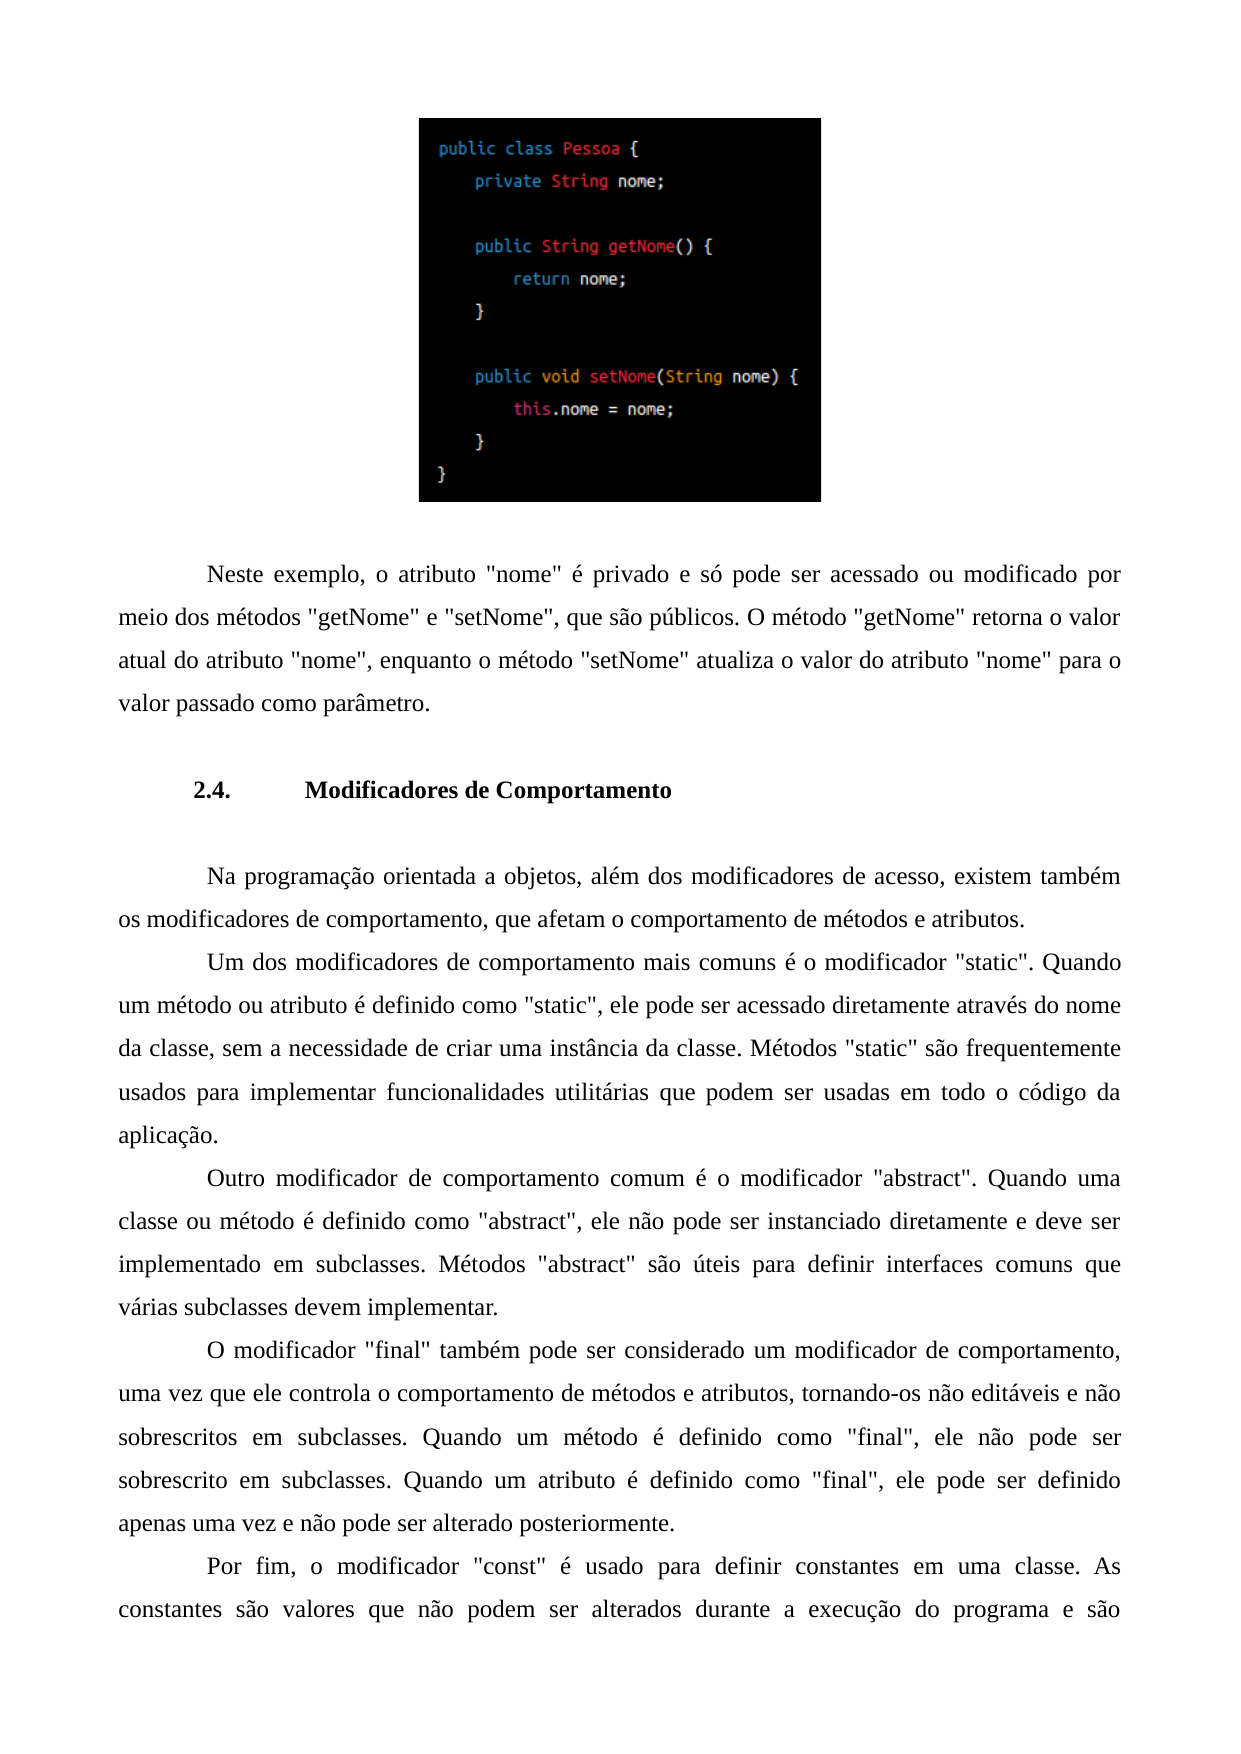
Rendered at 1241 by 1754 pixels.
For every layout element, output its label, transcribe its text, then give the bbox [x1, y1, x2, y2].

text Na programação orientada a objetos, além dos modificadores de acesso, existem também os modificadores de comportamento, que afetam o comportamento de métodos e atributos. [118, 861, 1122, 933]
list Modificadores de Comportamento [193, 775, 1122, 803]
picture [418, 118, 822, 502]
text O modificador "final" também pode ser considerado um modificador de comportamento, uma vez que ele controla o comportamento de métodos e atributos, tornando-os não editáveis e não sobrescritos em subclasses. Quando um método é definido como "final", ele não pode ser sobrescrito em subclasses. Quando um atributo é definido como "final", ele pode ser definido apenas uma vez e não pode ser alterado posteriormente. [118, 1335, 1122, 1537]
text Neste exemplo, o atributo "nome" é privado e só pode ser acessado ou modificado por meio dos métodos "getNome" e "setNome", que são públicos. O método "getNome" retorna o valor atual do atributo "nome", enquanto o método "setNome" atualiza o valor do atributo "nome" para o valor passado como parâmetro. [118, 559, 1122, 717]
text Outro modificador de comportamento comum é o modificador "abstract". Quando uma classe ou método é definido como "abstract", ele não pode ser instanciado diretamente e deve ser implementado em subclasses. Métodos "abstract" são úteis para definir interfaces comuns que várias subclasses devem implementar. [118, 1163, 1122, 1321]
text Por fim, o modificador "const" é usado para definir constantes em uma classe. As constantes são valores que não podem ser alterados durante a execução do programa e são [118, 1551, 1122, 1623]
text Um dos modificadores de comportamento mais comuns é o modificador "static". Quando um método ou atributo é definido como "static", ele pode ser acessado diretamente através do nome da classe, sem a necessidade de criar uma instância da classe. Métodos "static" são frequentemente usados para implementar funcionalidades utilitárias que podem ser usadas em todo o código da aplicação. [118, 947, 1122, 1148]
